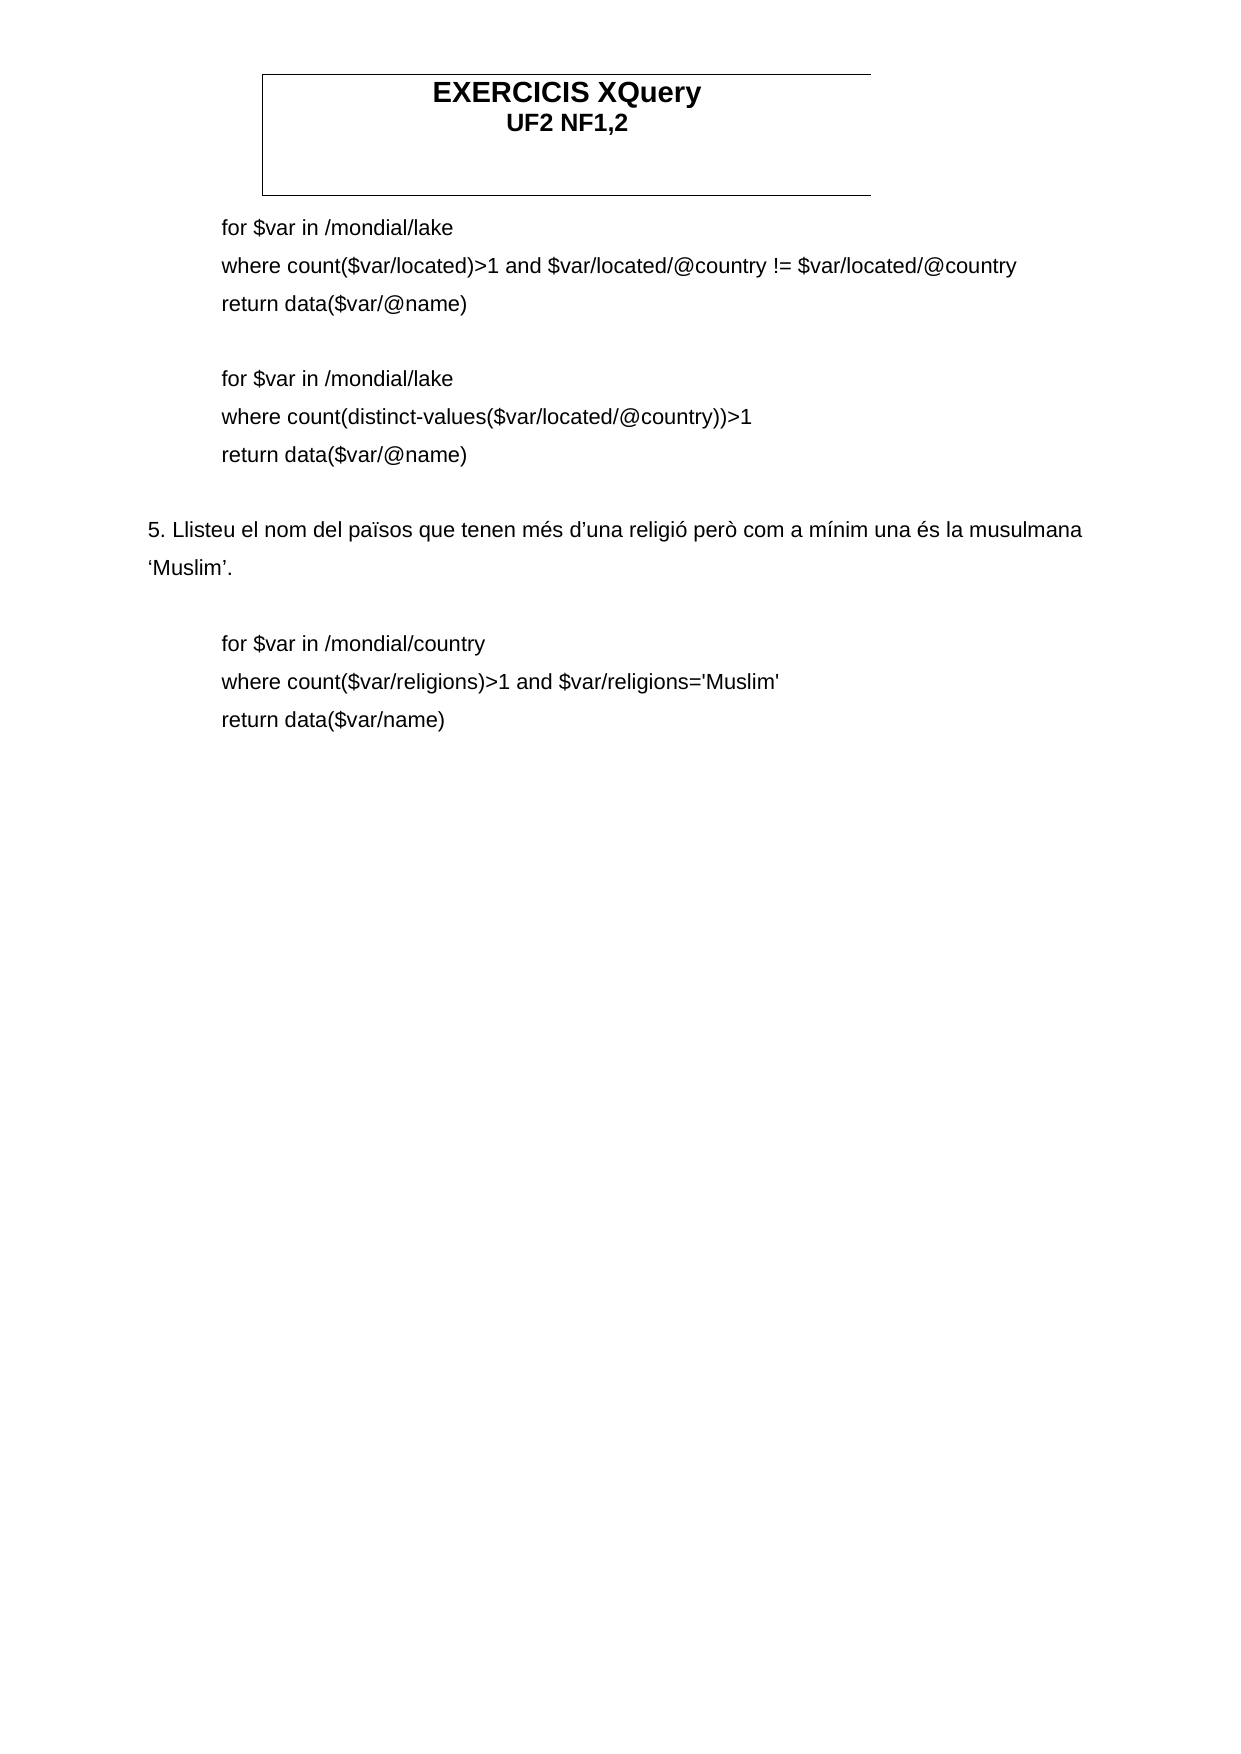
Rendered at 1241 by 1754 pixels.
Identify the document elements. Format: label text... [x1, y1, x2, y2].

text 5. Llisteu el nom del països que tenen més d’una religió però com a mínim una és la musulmana ‘Muslim’. [148, 517, 1092, 580]
text where count($var/located)>1 and $var/located/@country != $var/located/@country [221, 253, 1092, 278]
text return data($var/@name) [221, 291, 1092, 316]
text for $var in /mondial/country [221, 631, 1092, 656]
text return data($var/@name) [221, 442, 1092, 467]
text return data($var/name) [221, 706, 1092, 732]
text for $var in /mondial/lake [221, 215, 1092, 240]
text where count($var/religions)>1 and $var/religions='Muslim' [221, 669, 1092, 694]
text for $var in /mondial/lake [221, 366, 1092, 391]
text where count(distinct-values($var/located/@country))>1 [221, 404, 1092, 429]
